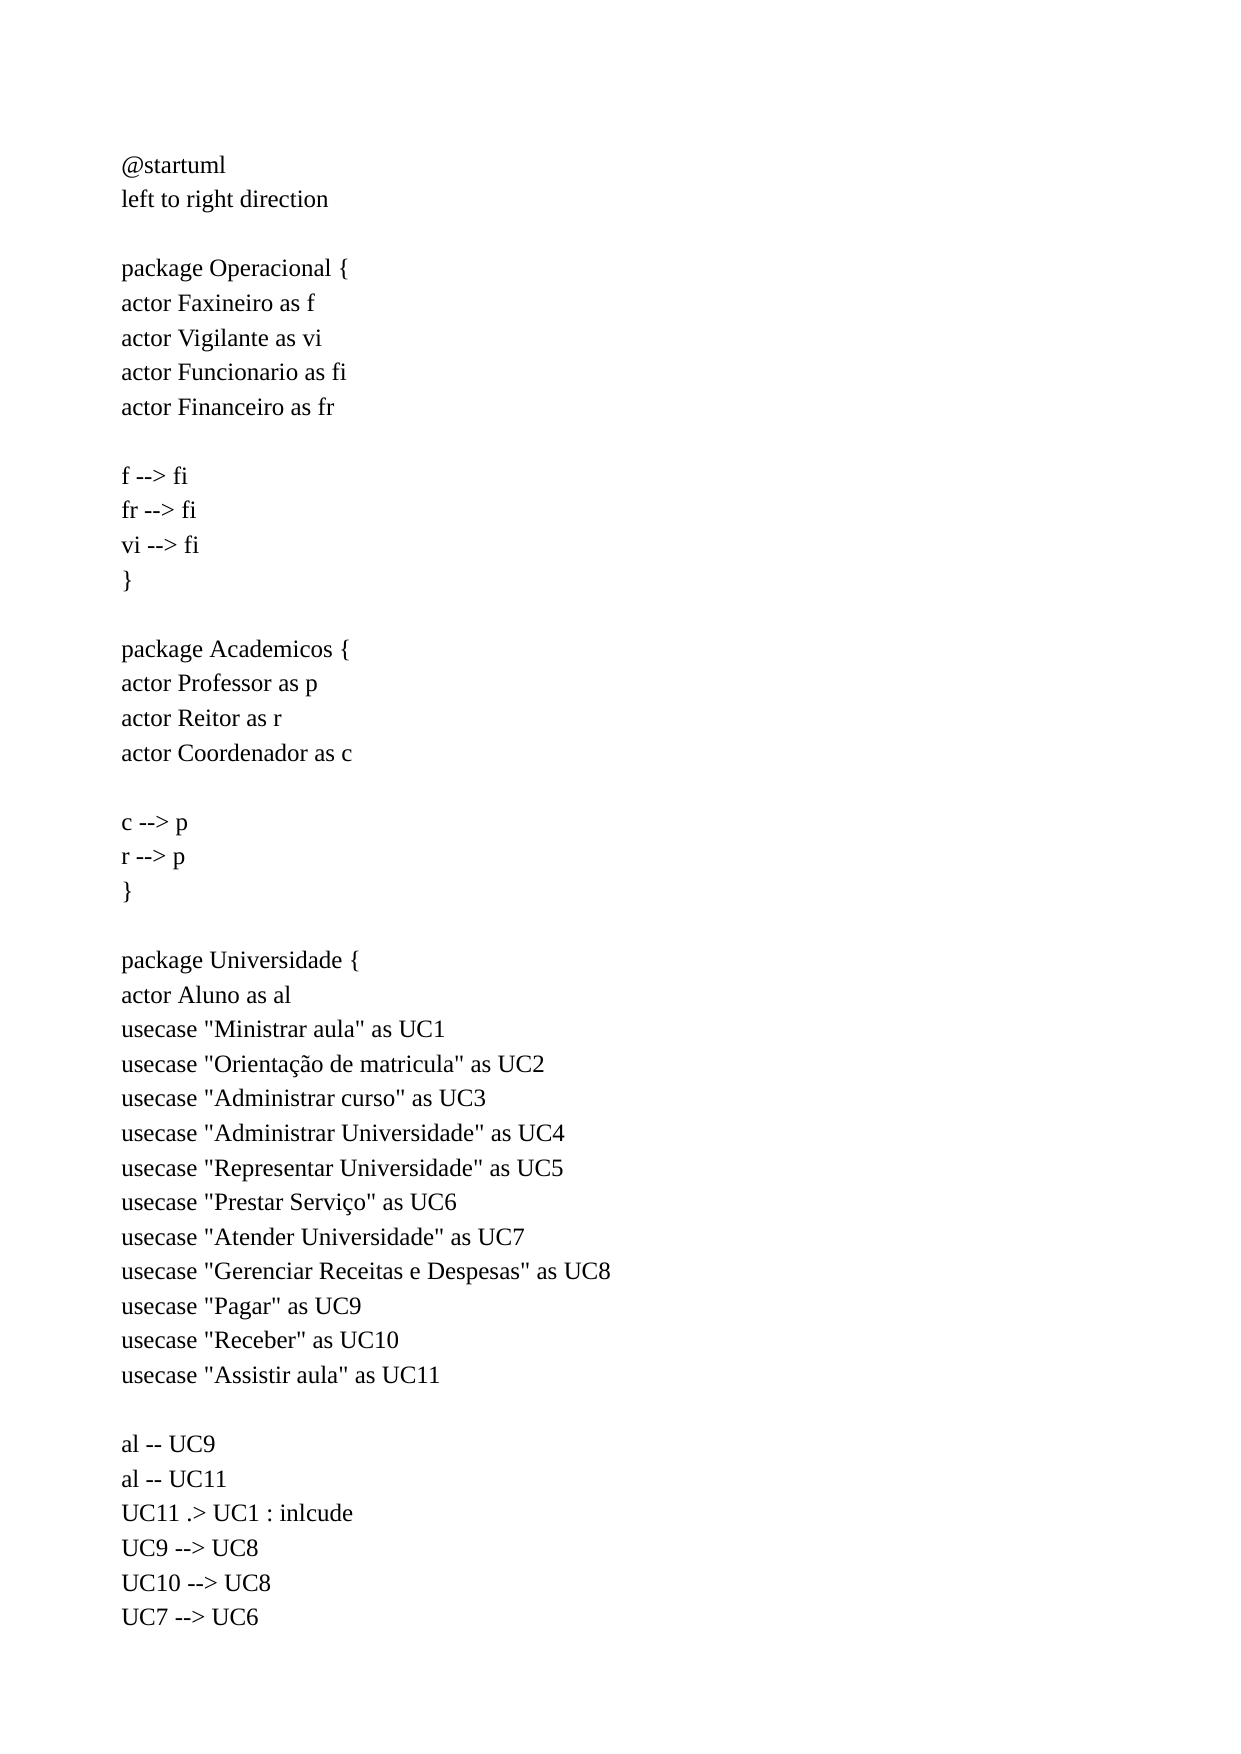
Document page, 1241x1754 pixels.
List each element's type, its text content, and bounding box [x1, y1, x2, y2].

table_header actor Financeiro as fr [118, 389, 347, 423]
table_header al -- UC11 [118, 1461, 240, 1496]
table_header vi --> fi [118, 527, 212, 562]
table_header actor Professor as p [118, 666, 331, 700]
table_header package Operacional { [118, 251, 364, 285]
table_header [118, 908, 136, 942]
table_header actor Faxineiro as f [118, 285, 328, 320]
table_header usecase "Gerenciar Receitas e Despesas" as UC8 [118, 1254, 624, 1288]
table_header usecase "Assistir aula" as UC11 [118, 1357, 454, 1392]
table_header usecase "Administrar Universidade" as UC4 [118, 1115, 579, 1150]
table_header usecase "Representar Universidade" as UC5 [118, 1150, 578, 1184]
table_header usecase "Prestar Serviço" as UC6 [118, 1184, 471, 1219]
table_header actor Coordenador as c [118, 735, 365, 769]
table_header UC10 --> UC8 [118, 1565, 286, 1599]
table_header f --> fi [118, 458, 201, 493]
table_header usecase "Pagar" as UC9 [118, 1288, 376, 1323]
table_header usecase "Orientação de matricula" as UC2 [118, 1046, 559, 1081]
table_header usecase "Atender Universidade" as UC7 [118, 1219, 539, 1253]
table_header [118, 216, 136, 251]
table_header al -- UC9 [118, 1426, 229, 1461]
table_header [118, 596, 136, 631]
table_header c --> p [118, 804, 202, 838]
table_header usecase "Ministrar aula" as UC1 [118, 1011, 459, 1046]
table_header actor Funcionario as fi [118, 354, 359, 389]
table_header } [118, 873, 148, 908]
table_header fr --> fi [118, 493, 209, 527]
table_header r --> p [118, 839, 199, 873]
table_header [118, 1392, 136, 1426]
table_header usecase "Administrar curso" as UC3 [118, 1081, 500, 1115]
table_header UC9 --> UC8 [118, 1530, 274, 1565]
table_header package Academicos { [118, 631, 365, 666]
table_header } [118, 562, 148, 596]
table_header actor Reitor as r [118, 700, 294, 735]
table_header left to right direction [118, 181, 341, 216]
table_header UC7 --> UC6 [118, 1599, 274, 1634]
table_header actor Aluno as al [118, 977, 304, 1011]
table_header usecase "Receber" as UC10 [118, 1323, 413, 1357]
table_header @startuml [118, 147, 240, 181]
table_header [118, 424, 136, 458]
table_header [118, 769, 136, 804]
table_header actor Vigilante as vi [118, 320, 334, 354]
table_header package Universidade { [118, 942, 375, 977]
table_header UC11 .> UC1 : inlcude [118, 1496, 367, 1530]
